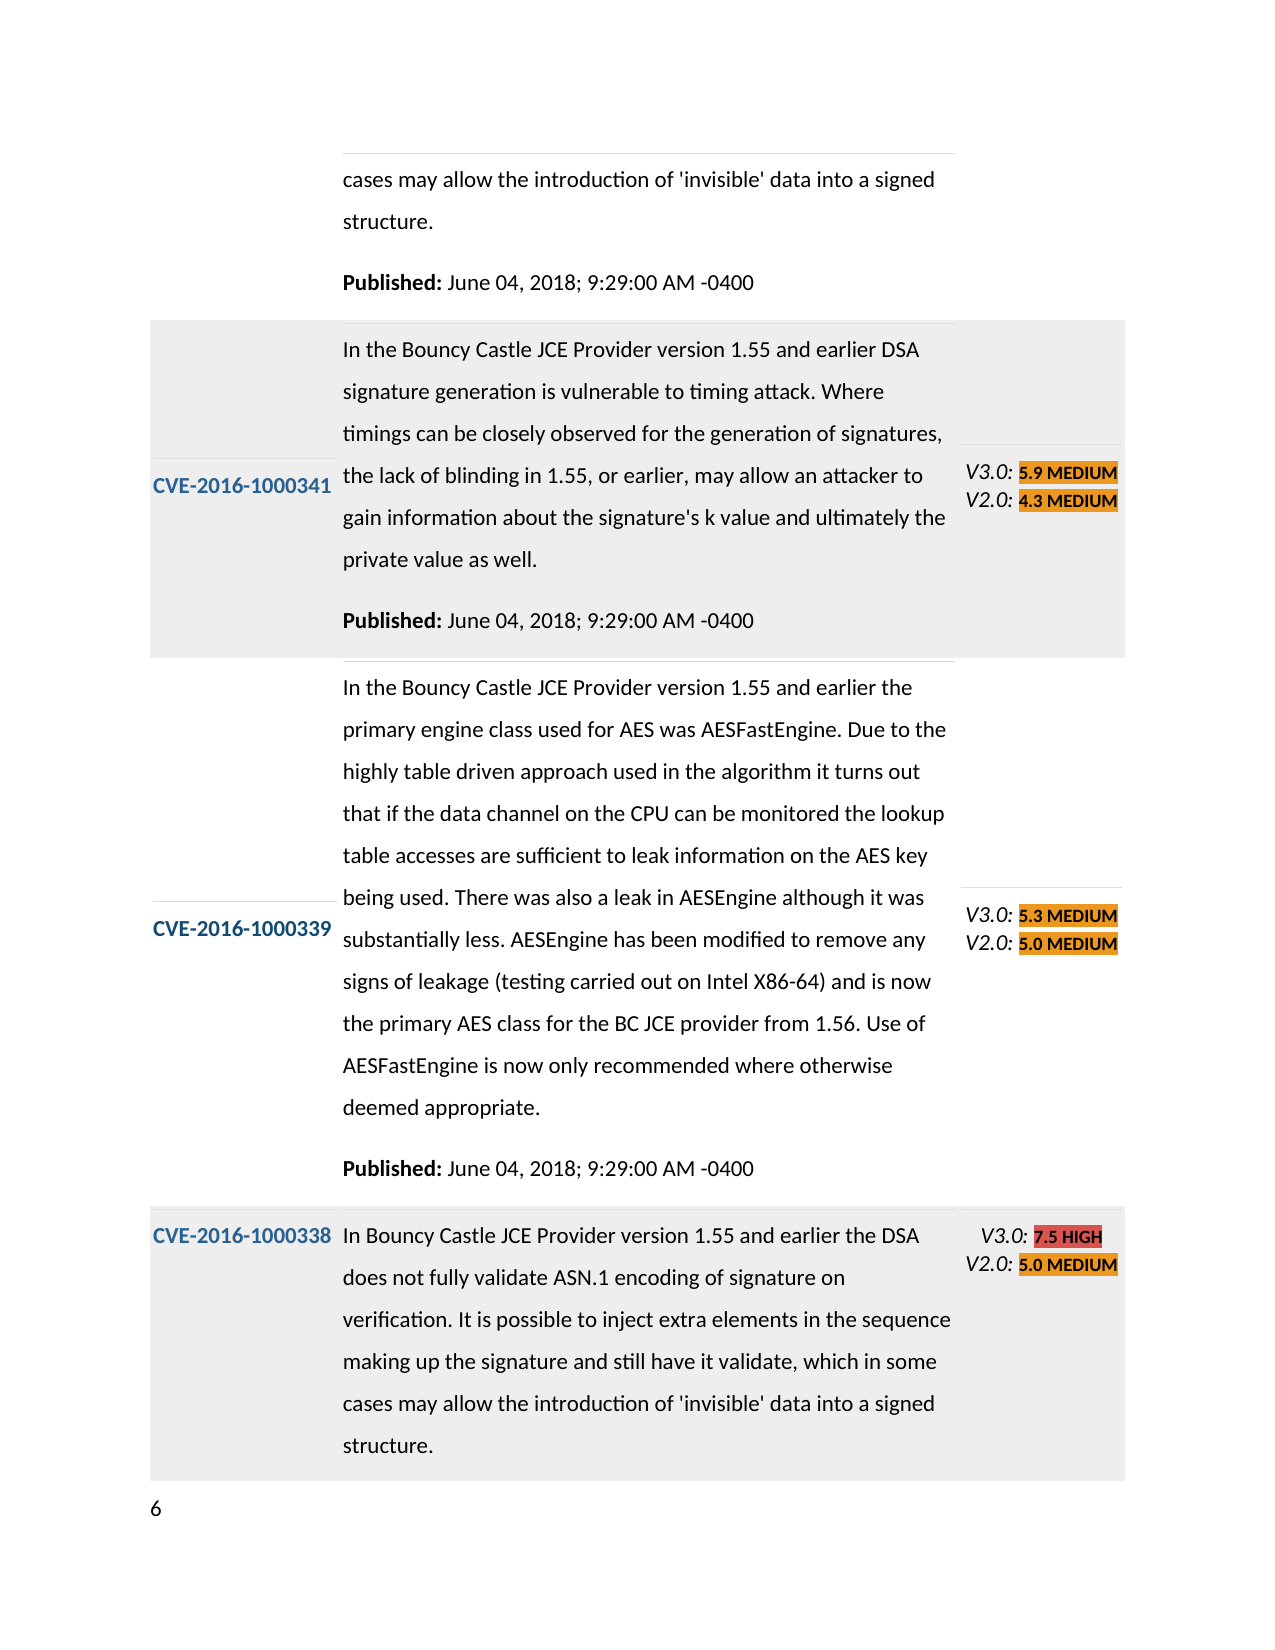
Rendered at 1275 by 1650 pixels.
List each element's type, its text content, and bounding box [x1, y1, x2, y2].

table_cell CVE-2016-1000338 [150, 1206, 340, 1481]
table_cell V3.0: 5.9 MEDIUM V2.0: 4.3 MEDIUM [958, 320, 1125, 658]
table_cell CVE-2016-1000339 [150, 658, 340, 1206]
table_cell In the Bouncy Castle JCE Provider version 1.55 and earlier the primary engine class used for AES was AESFastEngine. Due to the highly table driven approach used in the algorithm it turns out that if the data channel on the CPU can be monitored the lookup table accesses are sufficient to leak information on the AES key being used. There was also a leak in AESEngine although it was substantially less. AESEngine has been modified to remove any signs of leakage (testing carried out on Intel X86-64) and is now the primary AES class for the BC JCE provider from 1.56. Use of AESFastEngine is now only recommended where otherwise deemed appropriate. Published: June 04, 2018; 9:29:00 AM -0400 [340, 658, 958, 1206]
table_cell [150, 150, 340, 320]
table_cell [958, 150, 1125, 320]
table_cell In the Bouncy Castle JCE Provider version 1.55 and earlier DSA signature generation is vulnerable to timing attack. Where timings can be closely observed for the generation of signatures, the lack of blinding in 1.55, or earlier, may allow an attacker to gain information about the signature's k value and ultimately the private value as well. Published: June 04, 2018; 9:29:00 AM -0400 [340, 320, 958, 658]
table_cell In Bouncy Castle JCE Provider version 1.55 and earlier the DSA does not fully validate ASN.1 encoding of signature on verification. It is possible to inject extra elements in the sequence making up the signature and still have it validate, which in some cases may allow the introduction of 'invisible' data into a signed structure. [340, 1206, 958, 1481]
table_cell CVE-2016-1000341 [150, 320, 340, 658]
table_cell V3.0: 7.5 HIGH V2.0: 5.0 MEDIUM [958, 1206, 1125, 1481]
table_cell V3.0: 5.3 MEDIUM V2.0: 5.0 MEDIUM [958, 658, 1125, 1206]
table_cell cases may allow the introduction of 'invisible' data into a signed structure. Published: June 04, 2018; 9:29:00 AM -0400 [340, 150, 958, 320]
